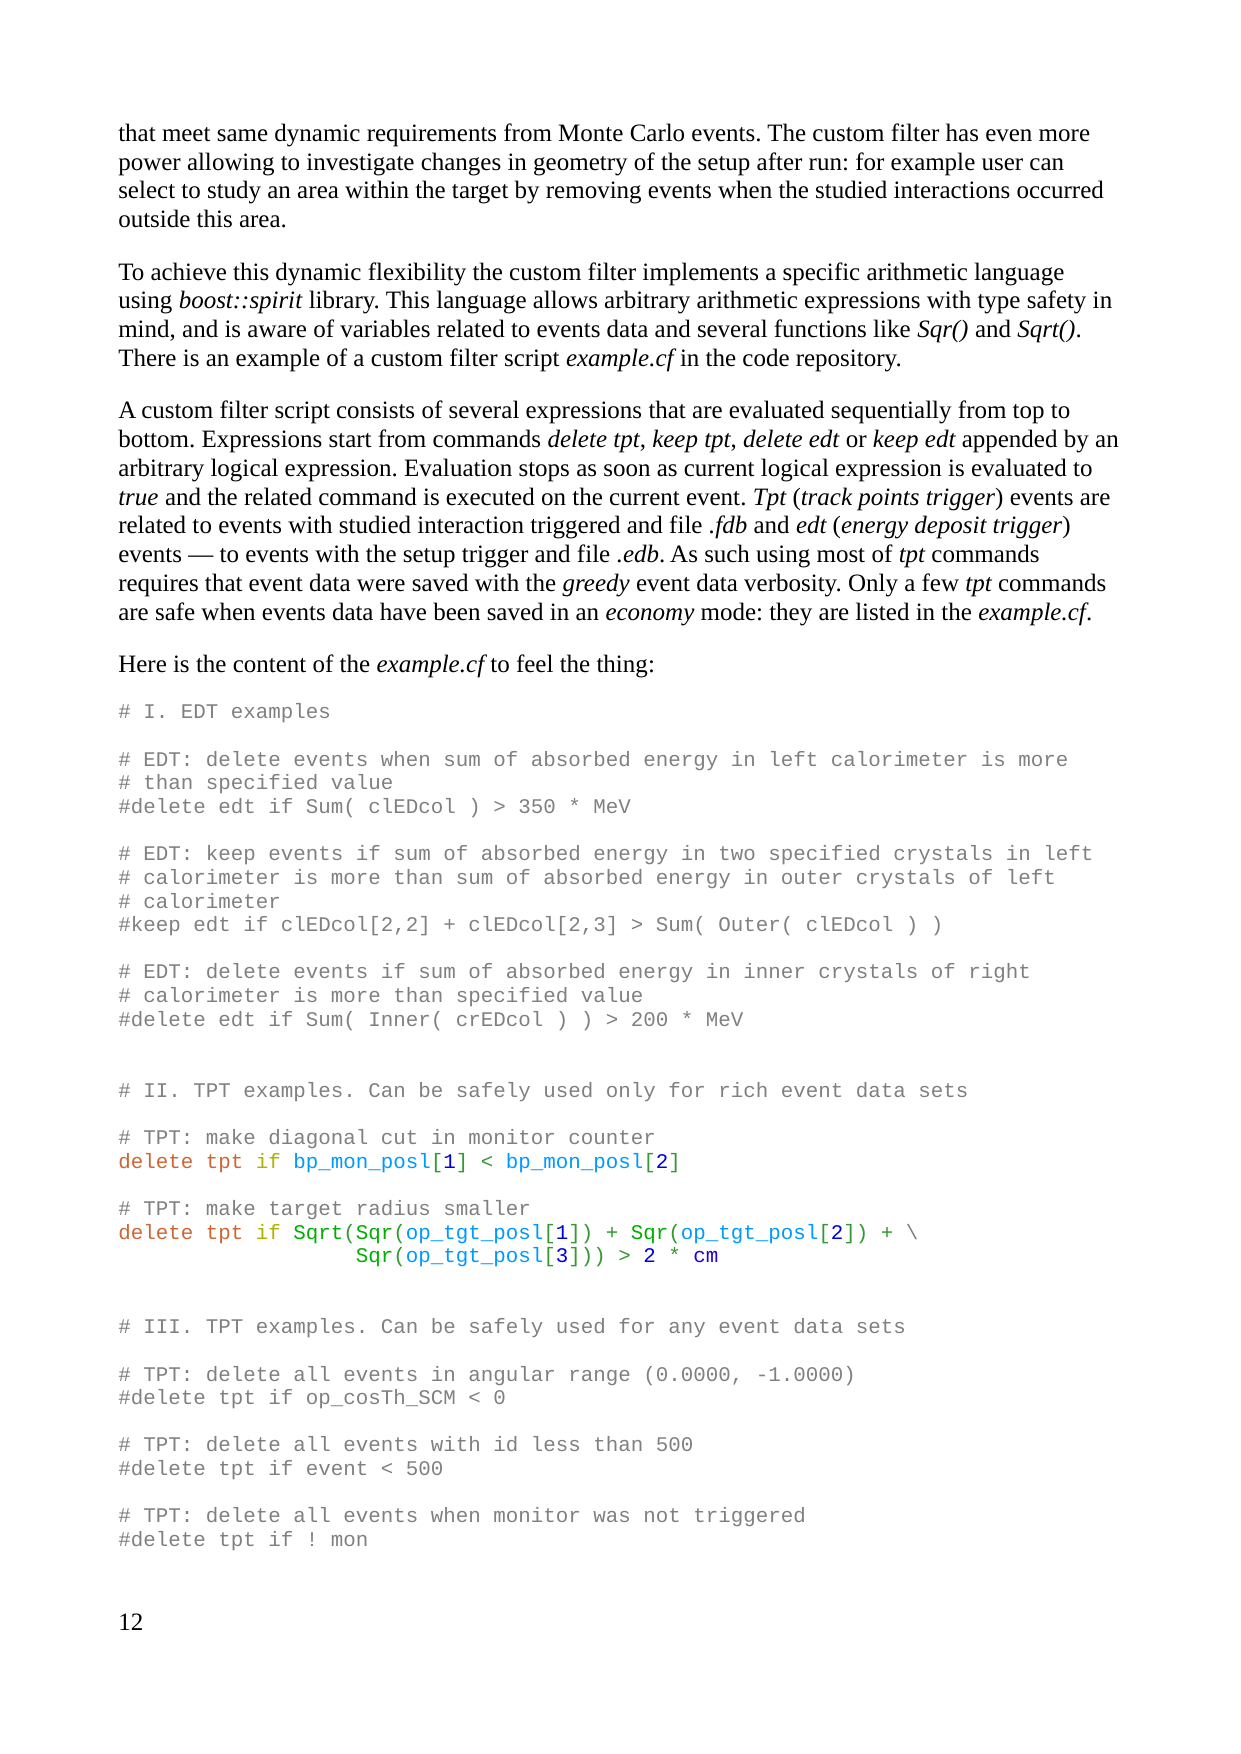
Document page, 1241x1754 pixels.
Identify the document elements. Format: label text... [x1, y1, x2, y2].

text Here is the content of the example.cf to feel the thing: [118, 649, 1122, 678]
text #delete edt if Sum( Inner( crEDcol ) ) > 200 * MeV [118, 1009, 1122, 1032]
text A custom filter script consists of several expressions that are evaluated sequentially from top to bottom. Expressions start from commands delete tpt, keep tpt, delete edt or keep edt appended by an arbitrary logical expression. Evaluation stops as soon as current logical expression is evaluated to true and the related command is executed on the current event. Tpt (track points trigger) events are related to events with studied interaction triggered and file .fdb and edt (energy deposit trigger) events — to events with the setup trigger and file .edb. As such using most of tpt commands requires that event data were saved with the greedy event data verbosity. Only a few tpt commands are safe when events data have been saved in an economy mode: they are listed in the example.cf. [118, 395, 1122, 625]
text # than specified value [118, 772, 1122, 796]
text #delete edt if Sum( clEDcol ) > 350 * MeV [118, 796, 1122, 820]
text #delete tpt if op_cosTh_SCM < 0 [118, 1387, 1122, 1411]
text # TPT: delete all events when monitor was not triggered [118, 1505, 1122, 1529]
text # calorimeter is more than specified value [118, 985, 1122, 1009]
text delete tpt if bp_mon_posl[1] < bp_mon_posl[2] [118, 1151, 1122, 1174]
text # EDT: delete events when sum of absorbed energy in left calorimeter is more [118, 749, 1122, 772]
text # TPT: make target radius smaller [118, 1198, 1122, 1222]
text #keep edt if clEDcol[2,2] + clEDcol[2,3] > Sum( Outer( clEDcol ) ) [118, 914, 1122, 938]
text # III. TPT examples. Can be safely used for any event data sets [118, 1316, 1122, 1340]
text Sqr(op_tgt_posl[3])) > 2 * cm [118, 1245, 1122, 1269]
text To achieve this dynamic flexibility the custom filter implements a specific arithmetic language using boost::spirit library. This language allows arbitrary arithmetic expressions with type safety in mind, and is aware of variables related to events data and several functions like Sqr() and Sqrt(). There is an example of a custom filter script example.cf in the code repository. [118, 257, 1122, 372]
text # calorimeter [118, 891, 1122, 914]
text # I. EDT examples [118, 701, 1122, 725]
text # TPT: delete all events in angular range (0.0000, -1.0000) [118, 1363, 1122, 1387]
text # EDT: delete events if sum of absorbed energy in inner crystals of right [118, 962, 1122, 985]
text that meet same dynamic requirements from Monte Carlo events. The custom filter has even more power allowing to investigate changes in geometry of the setup after run: for example user can select to study an area within the target by removing events when the studied interactions occurred outside this area. [118, 118, 1122, 233]
text # II. TPT examples. Can be safely used only for rich event data sets [118, 1080, 1122, 1103]
text # TPT: make diagonal cut in monitor counter [118, 1127, 1122, 1151]
text #delete tpt if ! mon [118, 1529, 1122, 1553]
text #delete tpt if event < 500 [118, 1458, 1122, 1482]
text # calorimeter is more than sum of absorbed energy in outer crystals of left [118, 867, 1122, 891]
text # TPT: delete all events with id less than 500 [118, 1434, 1122, 1458]
text delete tpt if Sqrt(Sqr(op_tgt_posl[1]) + Sqr(op_tgt_posl[2]) + \ [118, 1222, 1122, 1245]
text # EDT: keep events if sum of absorbed energy in two specified crystals in left [118, 843, 1122, 867]
